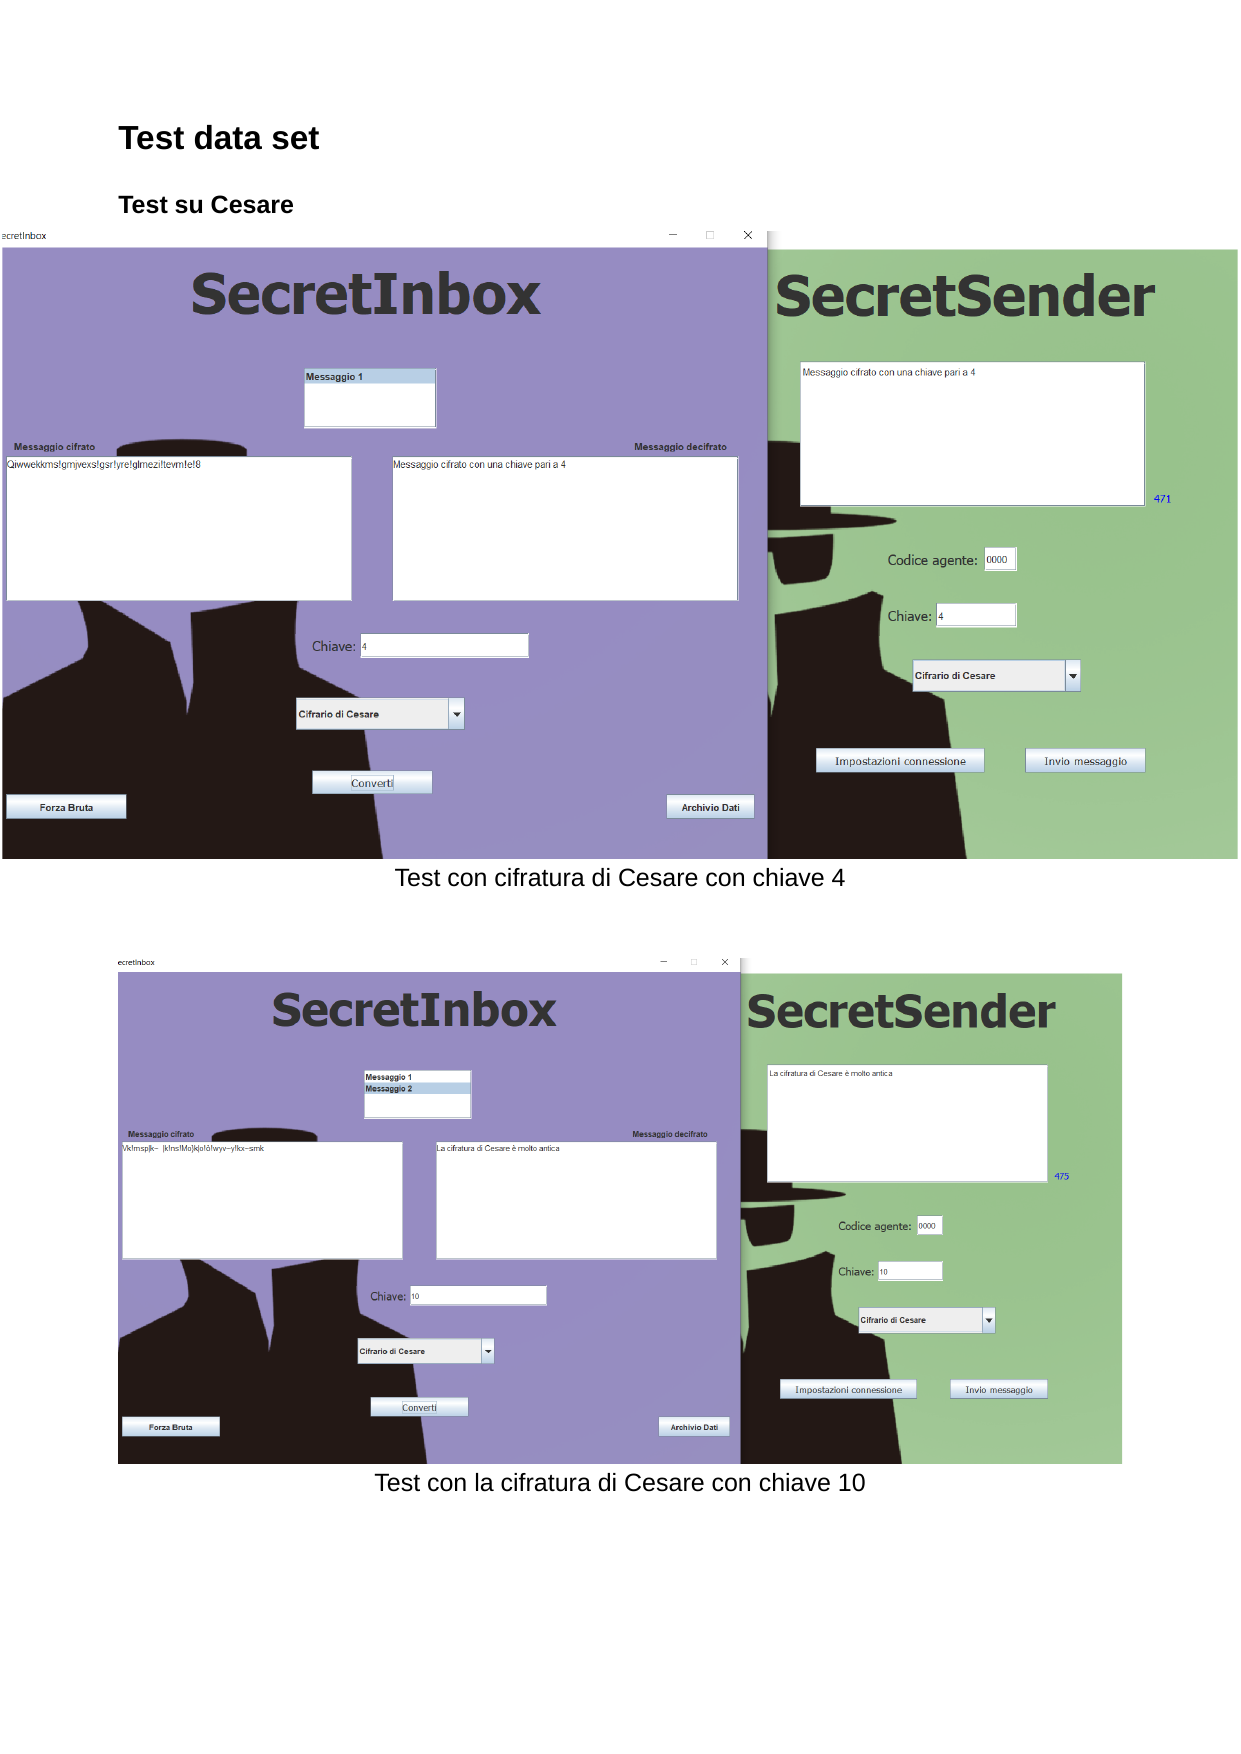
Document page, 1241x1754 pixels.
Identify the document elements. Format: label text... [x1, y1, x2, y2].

subtitle Test data set [118, 118, 1122, 157]
picture [118, 958, 1123, 1464]
picture [2, 231, 1238, 859]
text Test con la cifratura di Cesare con chiave 10 [118, 1464, 1122, 1496]
subtitle Test su Cesare [118, 190, 1122, 219]
text Test con cifratura di Cesare con chiave 4 [118, 859, 1122, 892]
